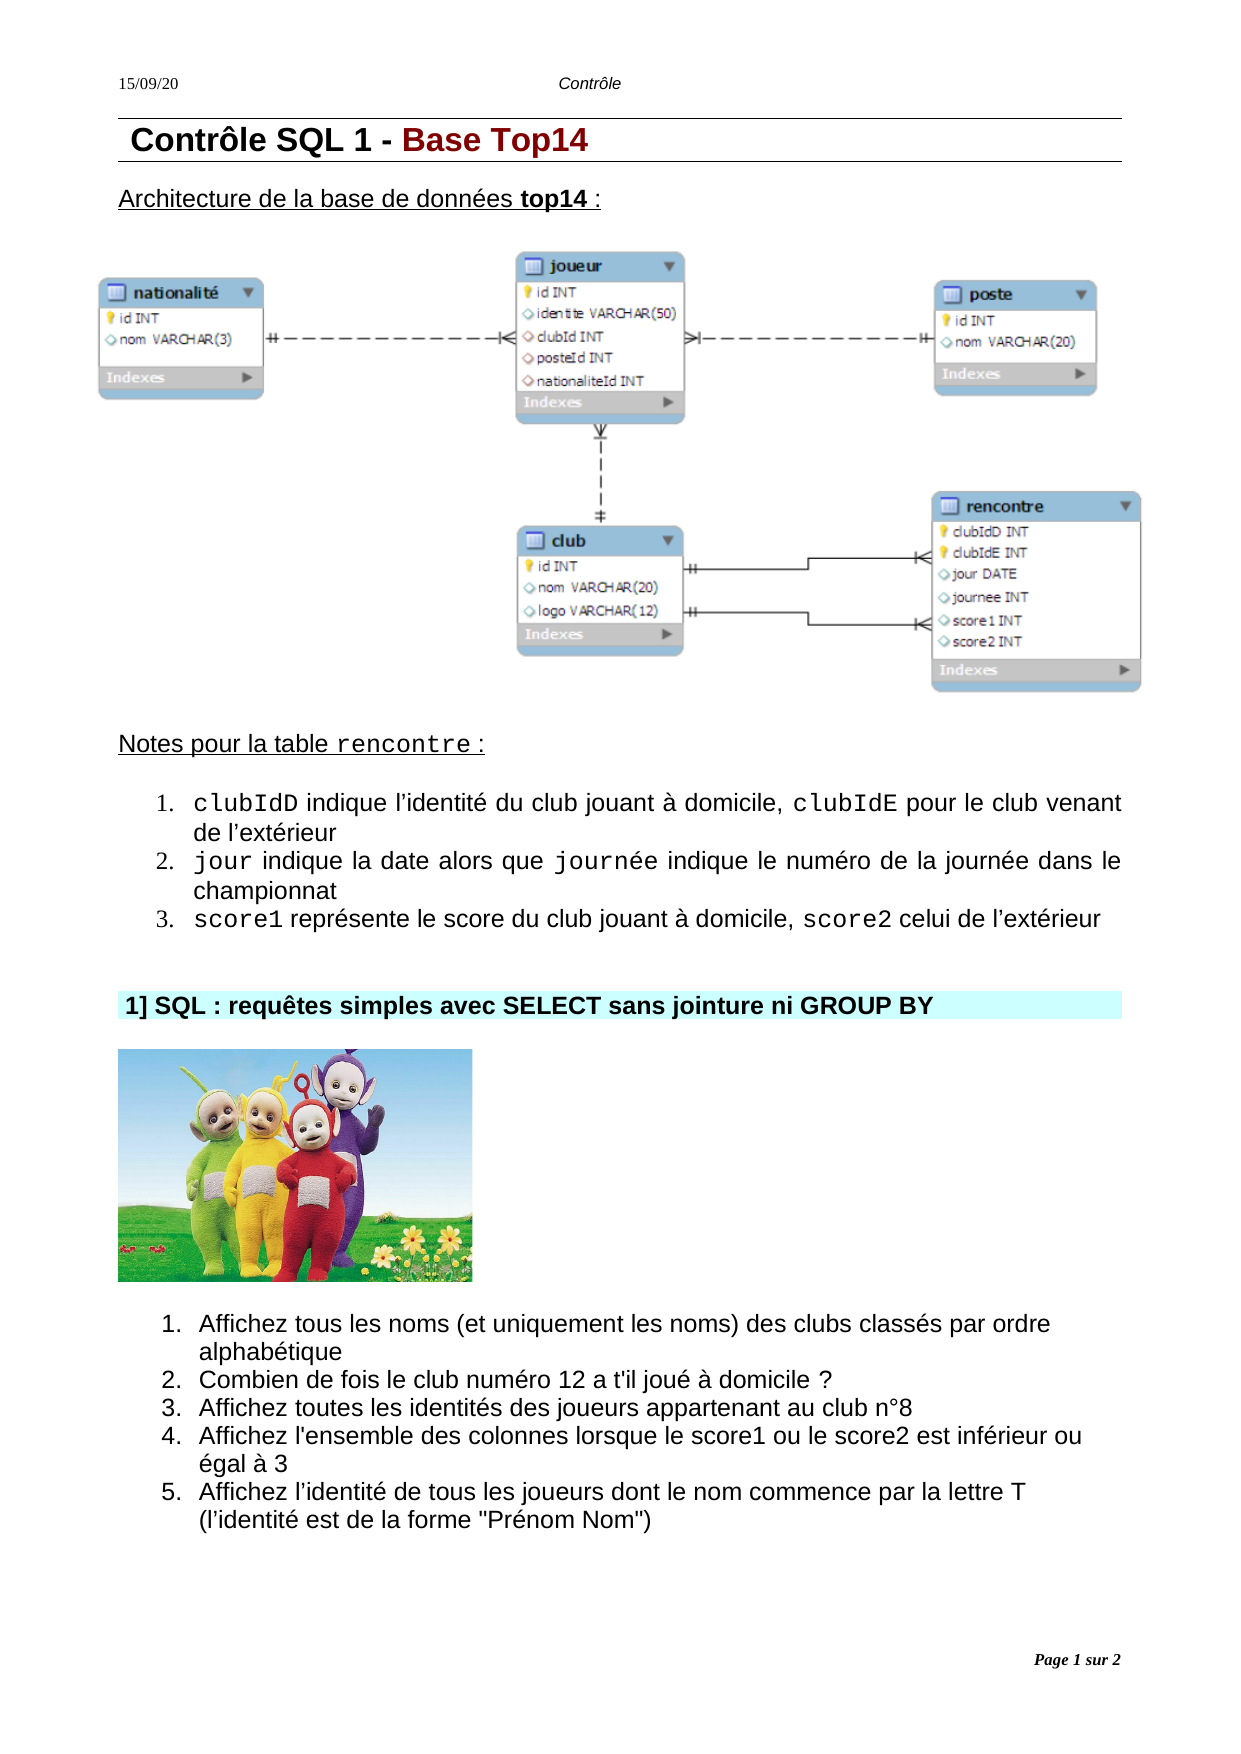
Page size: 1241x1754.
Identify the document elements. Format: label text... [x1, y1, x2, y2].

list Affichez l’identité de tous les joueurs dont le nom commence par la lettre T (l’identité est de la forme "Prénom Nom") [161, 1478, 1122, 1534]
list Affichez toutes les identités des joueurs appartenant au club n°8 [161, 1394, 1122, 1422]
picture [118, 1049, 473, 1282]
list Affichez tous les noms (et uniquement les noms) des clubs classés par ordre alphabétique [161, 1310, 1122, 1366]
list jour indique la date alors que journée indique le numéro de la journée dans le championnat [156, 847, 1122, 905]
list Combien de fois le club numéro 12 a t'il joué à domicile ? [161, 1366, 1122, 1394]
text Notes pour la table rencontre : [118, 730, 1122, 760]
list score1 représente le score du club jouant à domicile, score2 celui de l’extérieur [156, 905, 1122, 935]
text 1] SQL : requêtes simples avec SELECT sans jointure ni GROUP BY [118, 991, 1122, 1019]
picture [88, 240, 1152, 702]
list clubIdD indique l’identité du club jouant à domicile, clubIdE pour le club venant de l’extérieur [156, 788, 1122, 847]
text Contrôle SQL 1 - Base Top14 [118, 119, 1122, 161]
text Architecture de la base de données top14 : [118, 184, 1122, 212]
list Affichez l'ensemble des colonnes lorsque le score1 ou le score2 est inférieur ou égal à 3 [161, 1422, 1122, 1478]
